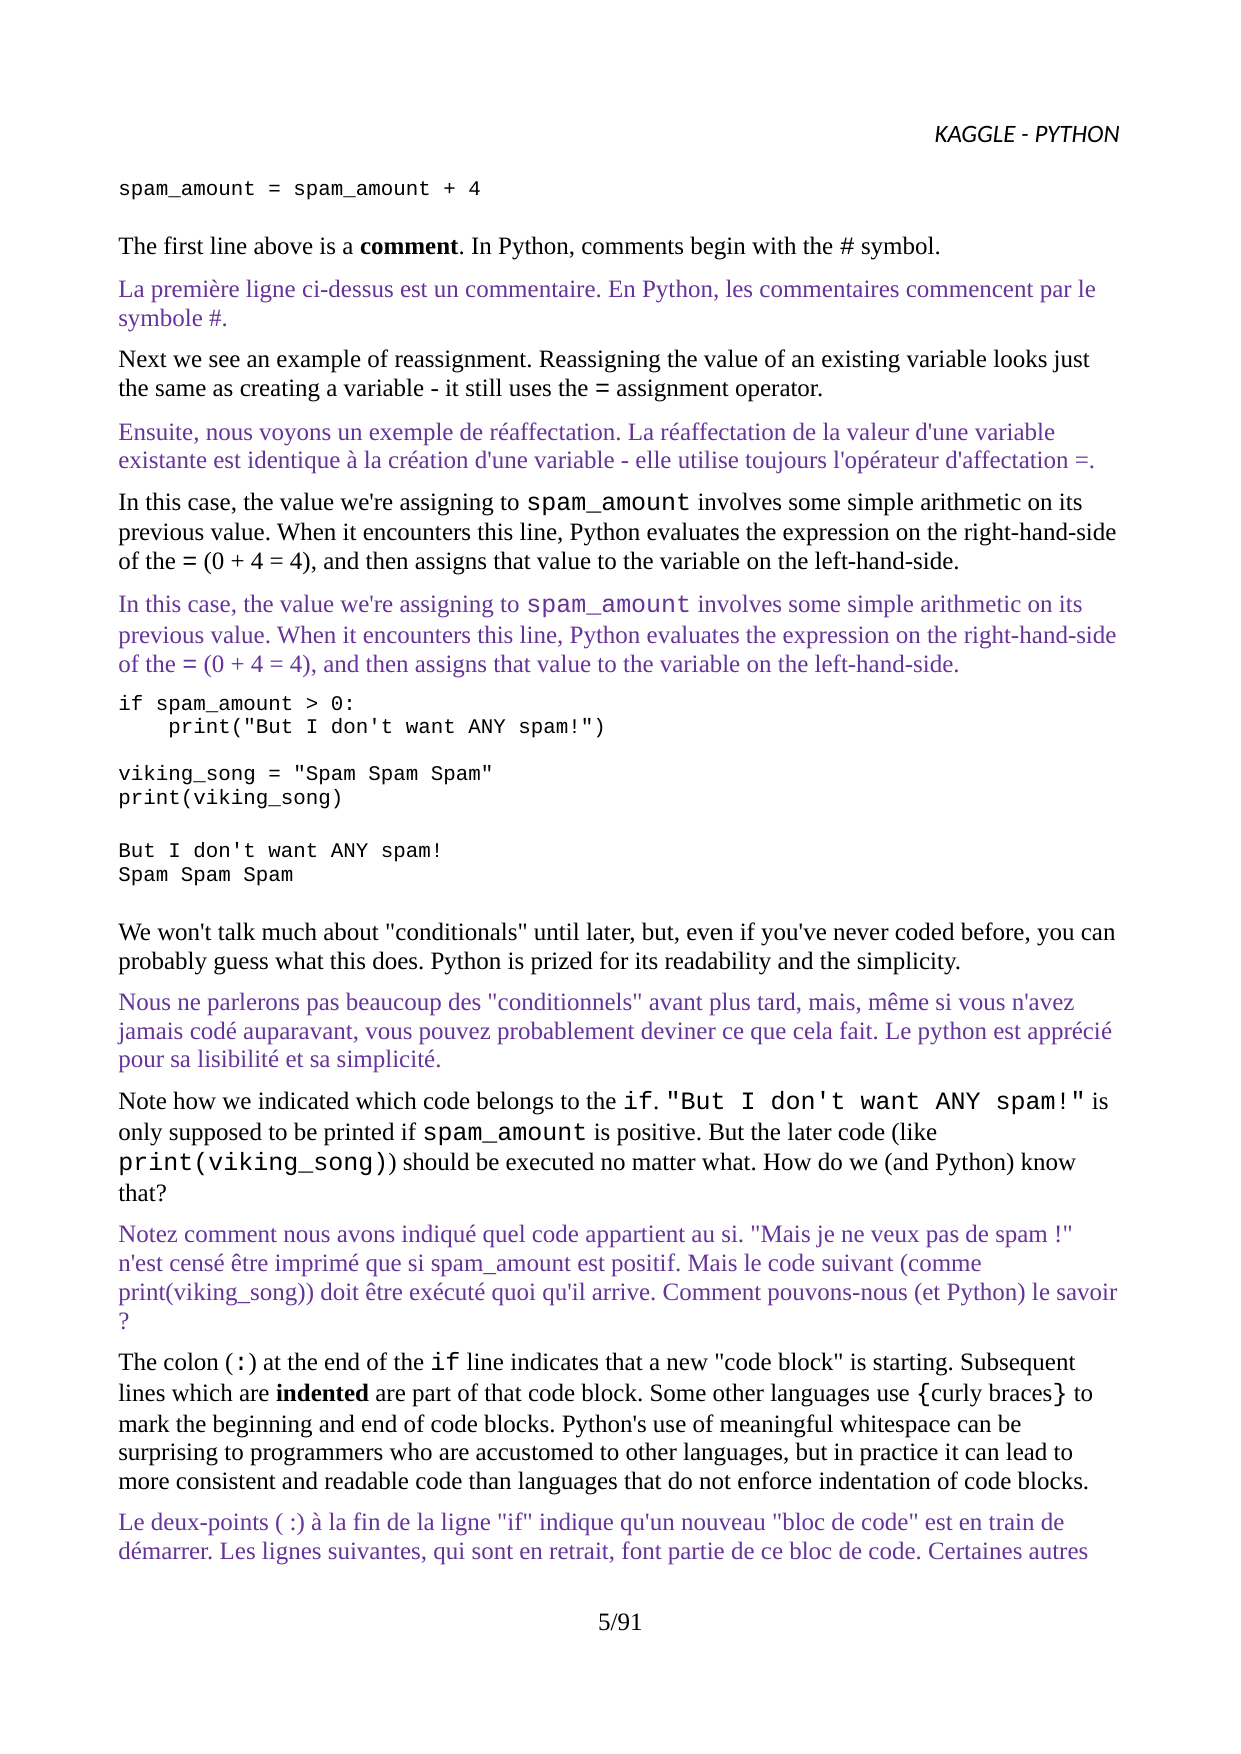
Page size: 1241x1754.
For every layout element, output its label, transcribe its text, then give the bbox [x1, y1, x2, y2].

text spam_amount = spam_amount + 4 [118, 178, 1122, 202]
text But I don't want ANY spam! [118, 840, 1122, 864]
text Nous ne parlerons pas beaucoup des "conditionnels" avant plus tard, mais, même si vous n'avez jamais codé auparavant, vous pouvez probablement deviner ce que cela fait. Le python est apprécié pour sa lisibilité et sa simplicité. [118, 987, 1122, 1073]
text La première ligne ci-dessus est un commentaire. En Python, les commentaires commencent par le symbole #. [118, 274, 1122, 332]
text The colon (:) at the end of the if line indicates that a new "code block" is starting. Subsequent lines which are indented are part of that code block. Some other languages use {curly braces} to mark the beginning and end of code blocks. Python's use of meaningful whitespace can be surprising to programmers who are accustomed to other languages, but in practice it can lead to more consistent and readable code than languages that do not enforce indentation of code blocks. [118, 1347, 1122, 1495]
text In this case, the value we're assigning to spam_amount involves some simple arithmetic on its previous value. When it encounters this line, Python evaluates the expression on the right-hand-side of the = (0 + 4 = 4), and then assigns that value to the variable on the left-hand-side. [118, 589, 1122, 680]
text print(viking_song) [118, 787, 1122, 811]
text Ensuite, nous voyons un exemple de réaffectation. La réaffectation de la valeur d'une variable existante est identique à la création d'une variable - elle utilise toujours l'opérateur d'affectation =. [118, 417, 1122, 474]
text Note how we indicated which code belongs to the if. "But I don't want ANY spam!" is only supposed to be printed if spam_amount is positive. But the later code (like print(viking_song)) should be executed no matter what. How do we (and Python) know that? [118, 1086, 1122, 1207]
text We won't talk much about "conditionals" until later, but, even if you've never coded before, you can probably guess what this does. Python is prized for its readability and the simplicity. [118, 917, 1122, 974]
text The first line above is a comment. In Python, comments begin with the # symbol. [118, 231, 1122, 262]
text In this case, the value we're assigning to spam_amount involves some simple arithmetic on its previous value. When it encounters this line, Python evaluates the expression on the right-hand-side of the = (0 + 4 = 4), and then assigns that value to the variable on the left-hand-side. [118, 487, 1122, 577]
text viking_song = "Spam Spam Spam" [118, 763, 1122, 787]
text Spam Spam Spam [118, 864, 1122, 887]
text Le deux-points ( :) à la fin de la ligne "if" indique qu'un nouveau "bloc de code" est en train de démarrer. Les lignes suivantes, qui sont en retrait, font partie de ce bloc de code. Certaines autres [118, 1507, 1122, 1565]
text Next we see an example of reassignment. Reassigning the value of an existing variable looks just the same as creating a variable - it still uses the = assignment operator. [118, 344, 1122, 404]
text print("But I don't want ANY spam!") [118, 716, 1122, 740]
text if spam_amount > 0: [118, 692, 1122, 716]
text Notez comment nous avons indiqué quel code appartient au si. "Mais je ne veux pas de spam !" n'est censé être imprimé que si spam_amount est positif. Mais le code suivant (comme print(viking_song)) doit être exécuté quoi qu'il arrive. Comment pouvons-nous (et Python) le savoir ? [118, 1219, 1122, 1334]
